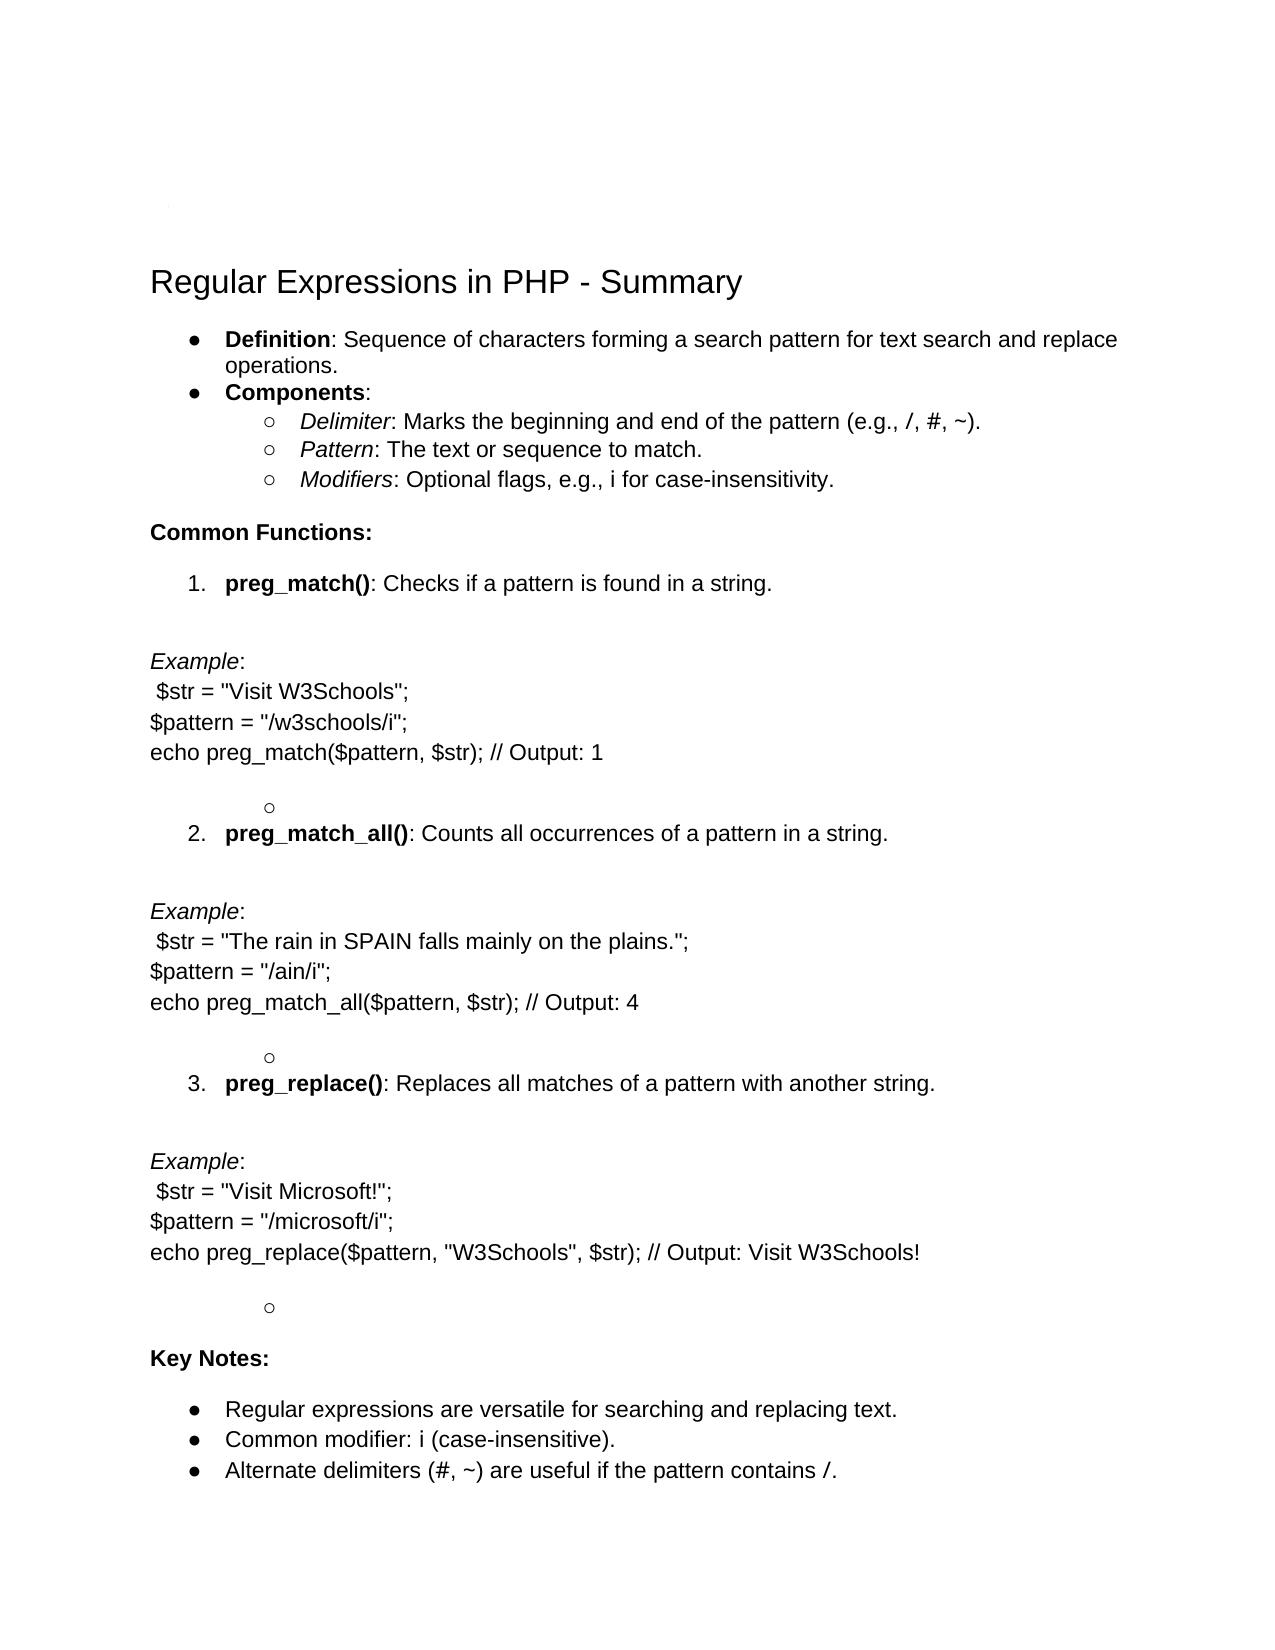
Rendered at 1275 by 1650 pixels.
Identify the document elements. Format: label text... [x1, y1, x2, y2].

text $pattern = "/w3schools/i"; [150, 708, 1125, 735]
list preg_match(): Checks if a pattern is found in a string. [187, 570, 1125, 623]
text Example: $str = "The rain in SPAIN falls mainly on the plains."; [150, 898, 1125, 954]
list Definition: Sequence of characters forming a search pattern for text search and replace operations. [187, 326, 1125, 379]
list preg_match_all(): Counts all occurrences of a pattern in a string. [187, 820, 1125, 873]
text $pattern = "/ain/i"; [150, 958, 1125, 985]
list Regular expressions are versatile for searching and replacing text. [187, 1396, 1125, 1423]
list Delimiter: Marks the beginning and end of the pattern (e.g., /, #, ~). [262, 405, 1125, 436]
text $pattern = "/microsoft/i"; [150, 1208, 1125, 1234]
list Common modifier: i (case-insensitive). [187, 1423, 1125, 1454]
subtitle Common Functions: [150, 519, 1125, 545]
text echo preg_match_all($pattern, $str); // Output: 4 [150, 988, 1125, 1015]
list Pattern: The text or sequence to match. [262, 436, 1125, 463]
text echo preg_match($pattern, $str); // Output: 1 [150, 739, 1125, 765]
list Modifiers: Optional flags, e.g., i for case-insensitivity. [262, 463, 1125, 494]
text echo preg_replace($pattern, "W3Schools", $str); // Output: Visit W3Schools! [150, 1238, 1125, 1265]
text Example: $str = "Visit W3Schools"; [150, 648, 1125, 704]
list preg_replace(): Replaces all matches of a pattern with another string. [187, 1070, 1125, 1123]
text Example: $str = "Visit Microsoft!"; [150, 1148, 1125, 1204]
subtitle Key Notes: [150, 1345, 1125, 1371]
list Alternate delimiters (#, ~) are useful if the pattern contains /. [187, 1454, 1125, 1485]
subtitle Regular Expressions in PHP - Summary [150, 263, 1125, 301]
list Components: [187, 379, 1125, 405]
